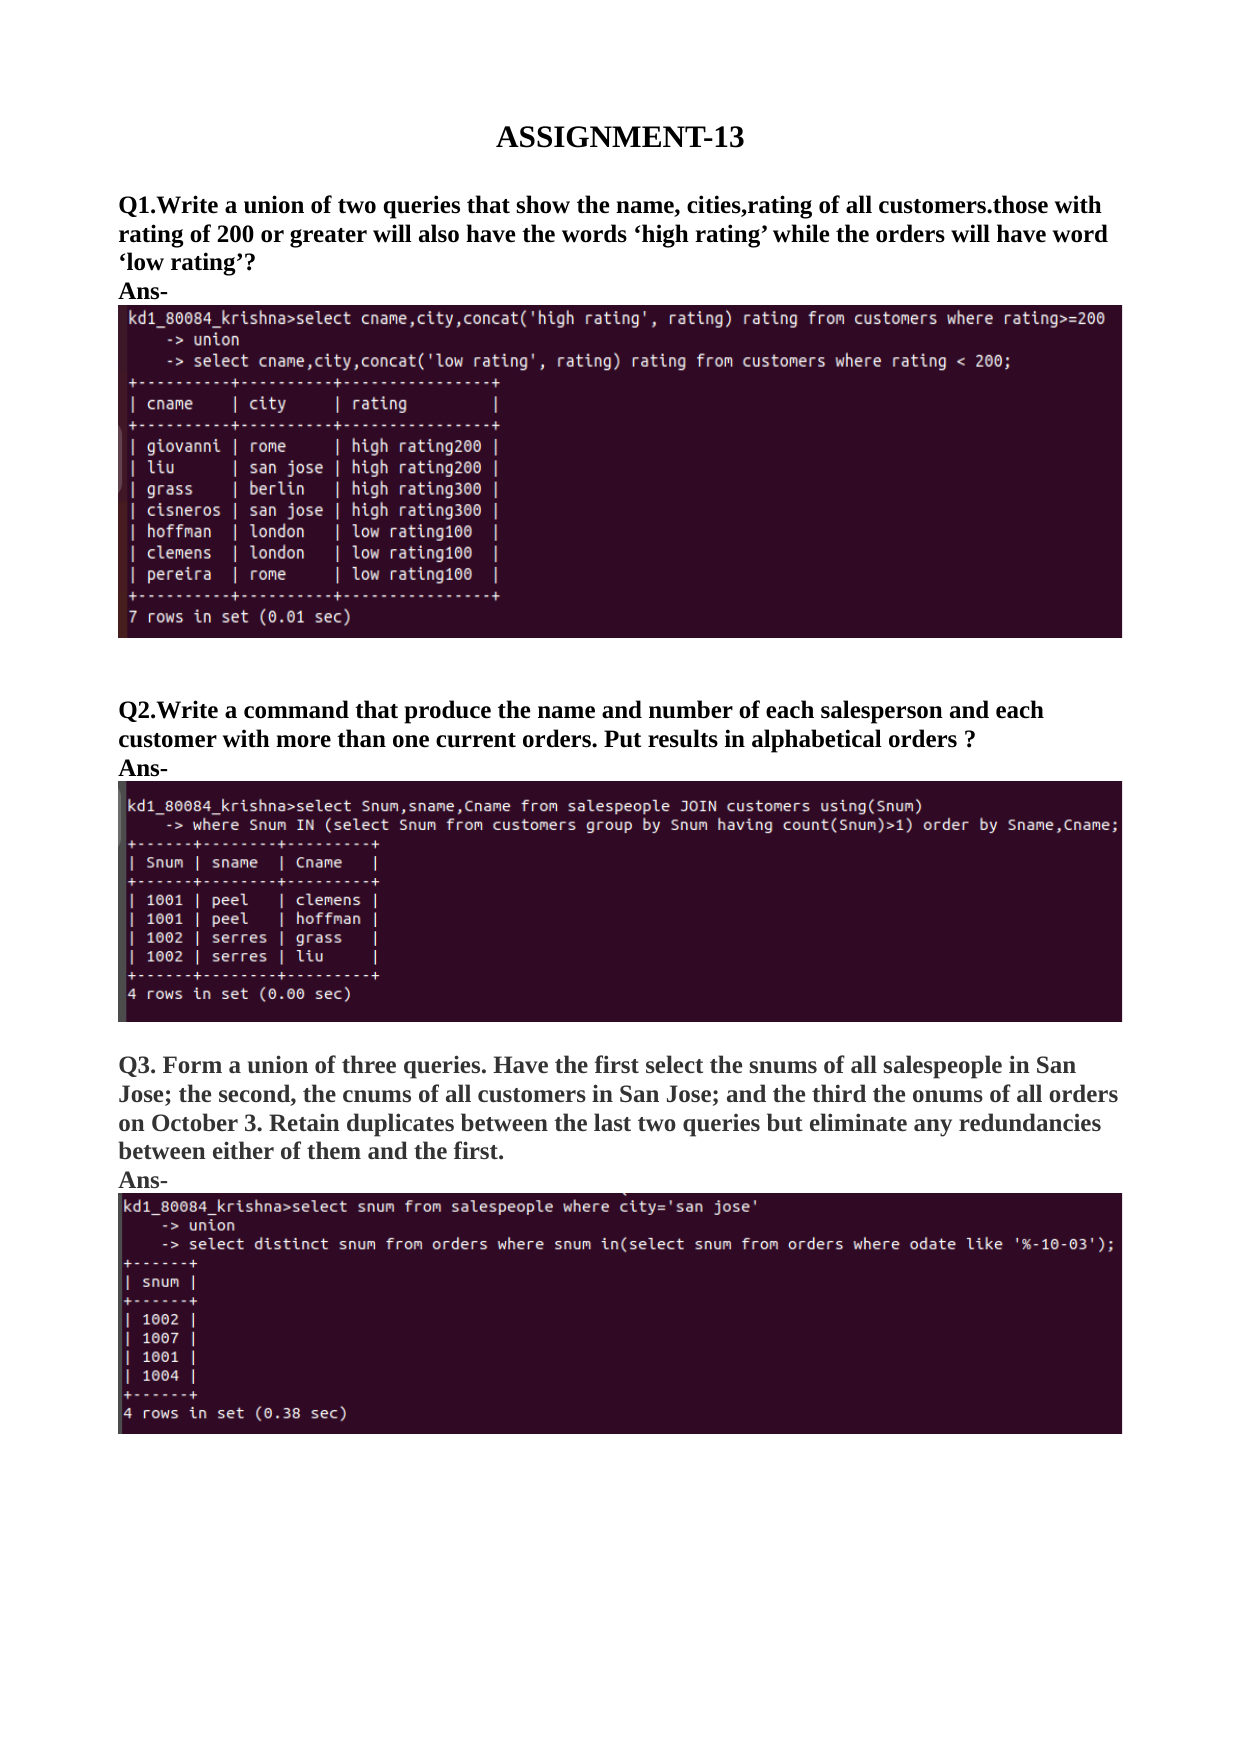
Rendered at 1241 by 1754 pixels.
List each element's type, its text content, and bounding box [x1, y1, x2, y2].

text Ans- [118, 276, 1122, 305]
picture [118, 781, 1123, 1022]
picture [118, 305, 1123, 638]
picture [118, 1193, 1123, 1434]
text Ans- [118, 753, 1122, 781]
text Q2.Write a command that produce the name and number of each salesperson and each customer with more than one current orders. Put results in alphabetical orders ? [118, 695, 1122, 753]
text Q1.Write a union of two queries that show the name, cities,rating of all customers.those with rating of 200 or greater will also have the words ‘high rating’ while the orders will have word ‘low rating’? [118, 190, 1122, 276]
text ASSIGNMENT-13 [118, 118, 1122, 154]
text Q3. Form a union of three queries. Have the first select the snums of all salespeople in San Jose; the second, the cnums of all customers in San Jose; and the third the onums of all orders on October 3. Retain duplicates between the last two queries but eliminate any redundancies between either of them and the first. [118, 1050, 1122, 1165]
text Ans- [118, 1165, 1122, 1193]
